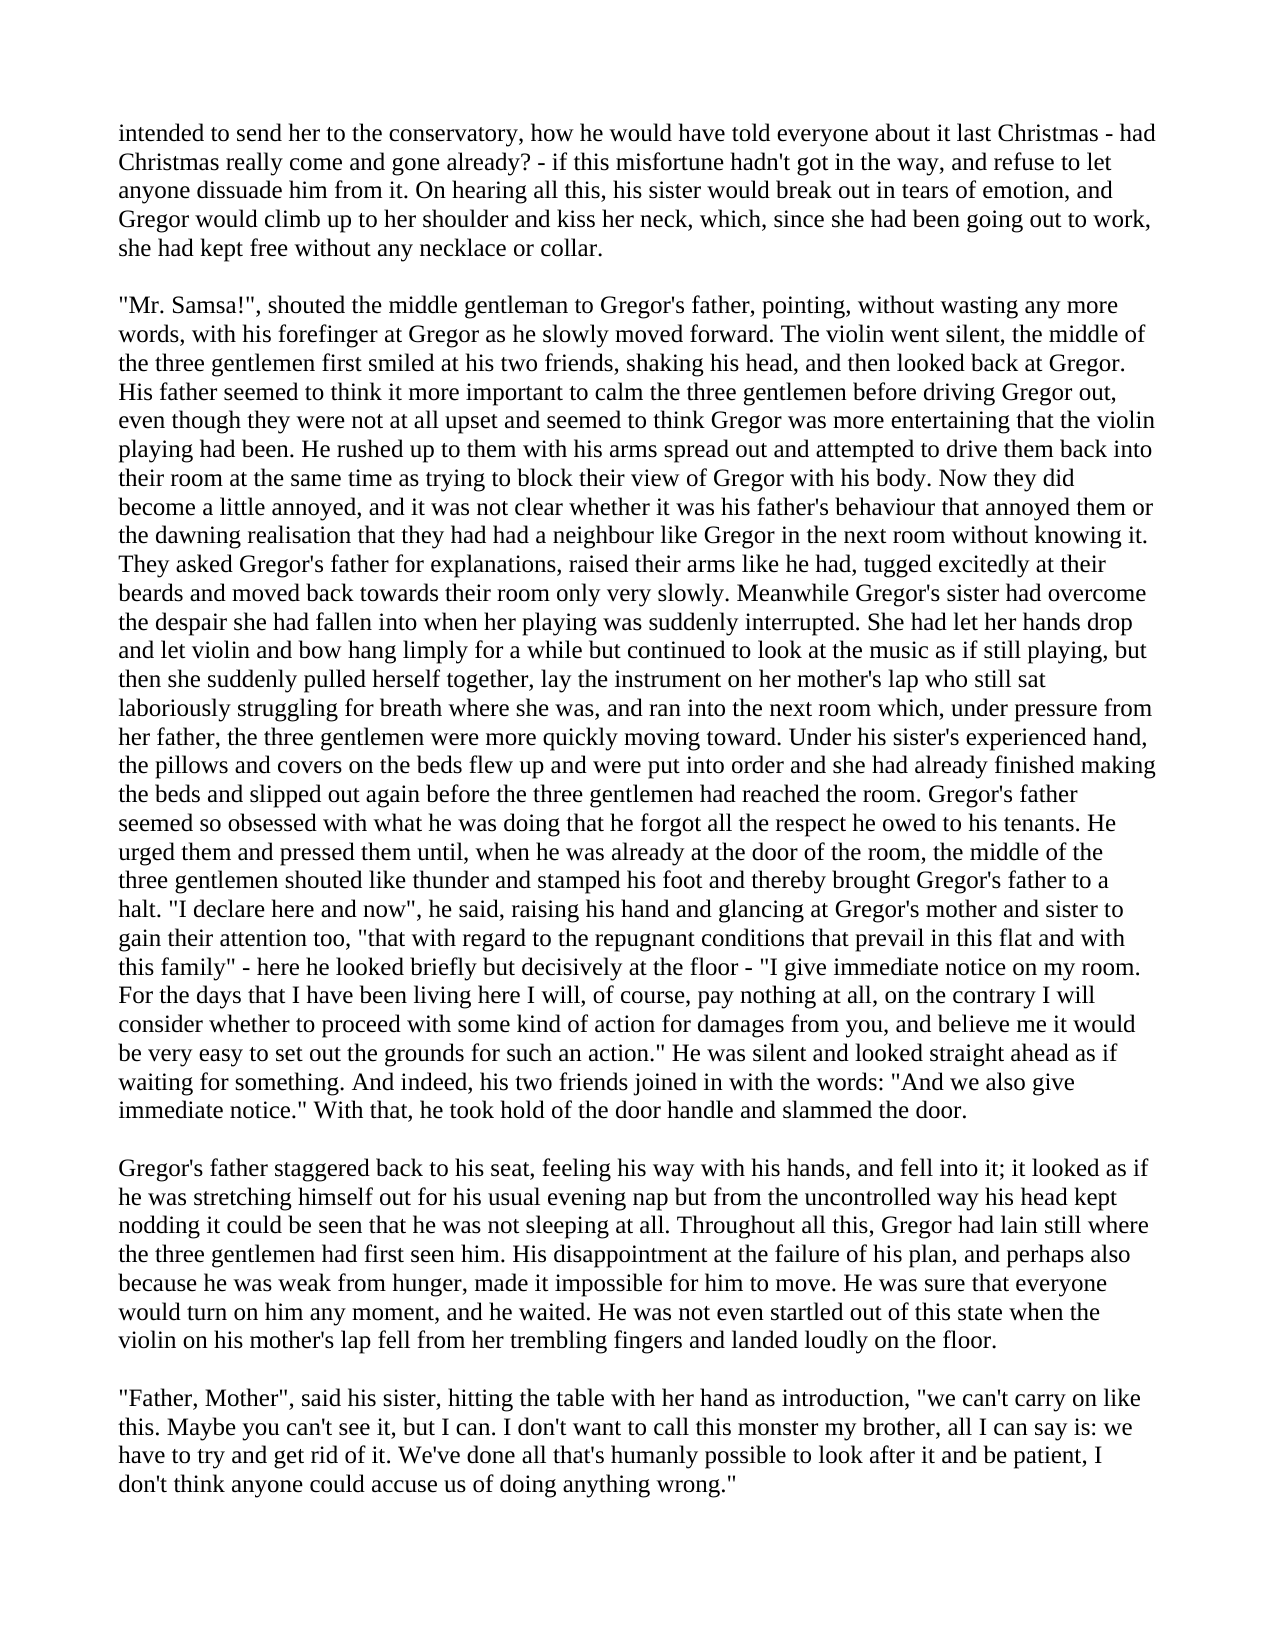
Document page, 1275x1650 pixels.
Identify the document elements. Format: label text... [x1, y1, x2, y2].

text intended to send her to the conservatory, how he would have told everyone about it last Christmas - had Christmas really come and gone already? - if this misfortune hadn't got in the way, and refuse to let anyone dissuade him from it. On hearing all this, his sister would break out in tears of emotion, and Gregor would climb up to her shoulder and kiss her neck, which, since she had been going out to work, she had kept free without any necklace or collar. [118, 118, 1157, 262]
text Gregor's father staggered back to his seat, feeling his way with his hands, and fell into it; it looked as if he was stretching himself out for his usual evening nap but from the uncontrolled way his head kept nodding it could be seen that he was not sleeping at all. Throughout all this, Gregor had lain still where the three gentlemen had first seen him. His disappointment at the failure of his plan, and perhaps also because he was weak from hunger, made it impossible for him to move. He was sure that everyone would turn on him any moment, and he waited. He was not even startled out of this state when the violin on his mother's lap fell from her trembling fingers and landed loudly on the floor. [118, 1153, 1157, 1354]
text "Mr. Samsa!", shouted the middle gentleman to Gregor's father, pointing, without wasting any more words, with his forefinger at Gregor as he slowly moved forward. The violin went silent, the middle of the three gentlemen first smiled at his two friends, shaking his head, and then looked back at Gregor. His father seemed to think it more important to calm the three gentlemen before driving Gregor out, even though they were not at all upset and seemed to think Gregor was more entertaining that the violin playing had been. He rushed up to them with his arms spread out and attempted to drive them back into their room at the same time as trying to block their view of Gregor with his body. Now they did become a little annoyed, and it was not clear whether it was his father's behaviour that annoyed them or the dawning realisation that they had had a neighbour like Gregor in the next room without knowing it. They asked Gregor's father for explanations, raised their arms like he had, tugged excitedly at their beards and moved back towards their room only very slowly. Meanwhile Gregor's sister had overcome the despair she had fallen into when her playing was suddenly interrupted. She had let her hands drop and let violin and bow hang limply for a while but continued to look at the music as if still playing, but then she suddenly pulled herself together, lay the instrument on her mother's lap who still sat laboriously struggling for breath where she was, and ran into the next room which, under pressure from her father, the three gentlemen were more quickly moving toward. Under his sister's experienced hand, the pillows and covers on the beds flew up and were put into order and she had already finished making the beds and slipped out again before the three gentlemen had reached the room. Gregor's father seemed so obsessed with what he was doing that he forgot all the respect he owed to his tenants. He urged them and pressed them until, when he was already at the door of the room, the middle of the three gentlemen shouted like thunder and stamped his foot and thereby brought Gregor's father to a halt. "I declare here and now", he said, raising his hand and glancing at Gregor's mother and sister to gain their attention too, "that with regard to the repugnant conditions that prevail in this flat and with this family" - here he looked briefly but decisively at the floor - "I give immediate notice on my room. For the days that I have been living here I will, of course, pay nothing at all, on the contrary I will consider whether to proceed with some kind of action for damages from you, and believe me it would be very easy to set out the grounds for such an action." He was silent and looked straight ahead as if waiting for something. And indeed, his two friends joined in with the words: "And we also give immediate notice." With that, he took hold of the door handle and slammed the door. [118, 291, 1157, 1124]
text "Father, Mother", said his sister, hitting the table with her hand as introduction, "we can't carry on like this. Maybe you can't see it, but I can. I don't want to call this monster my brother, all I can say is: we have to try and get rid of it. We've done all that's humanly possible to look after it and be patient, I don't think anyone could accuse us of doing anything wrong." [118, 1383, 1157, 1498]
